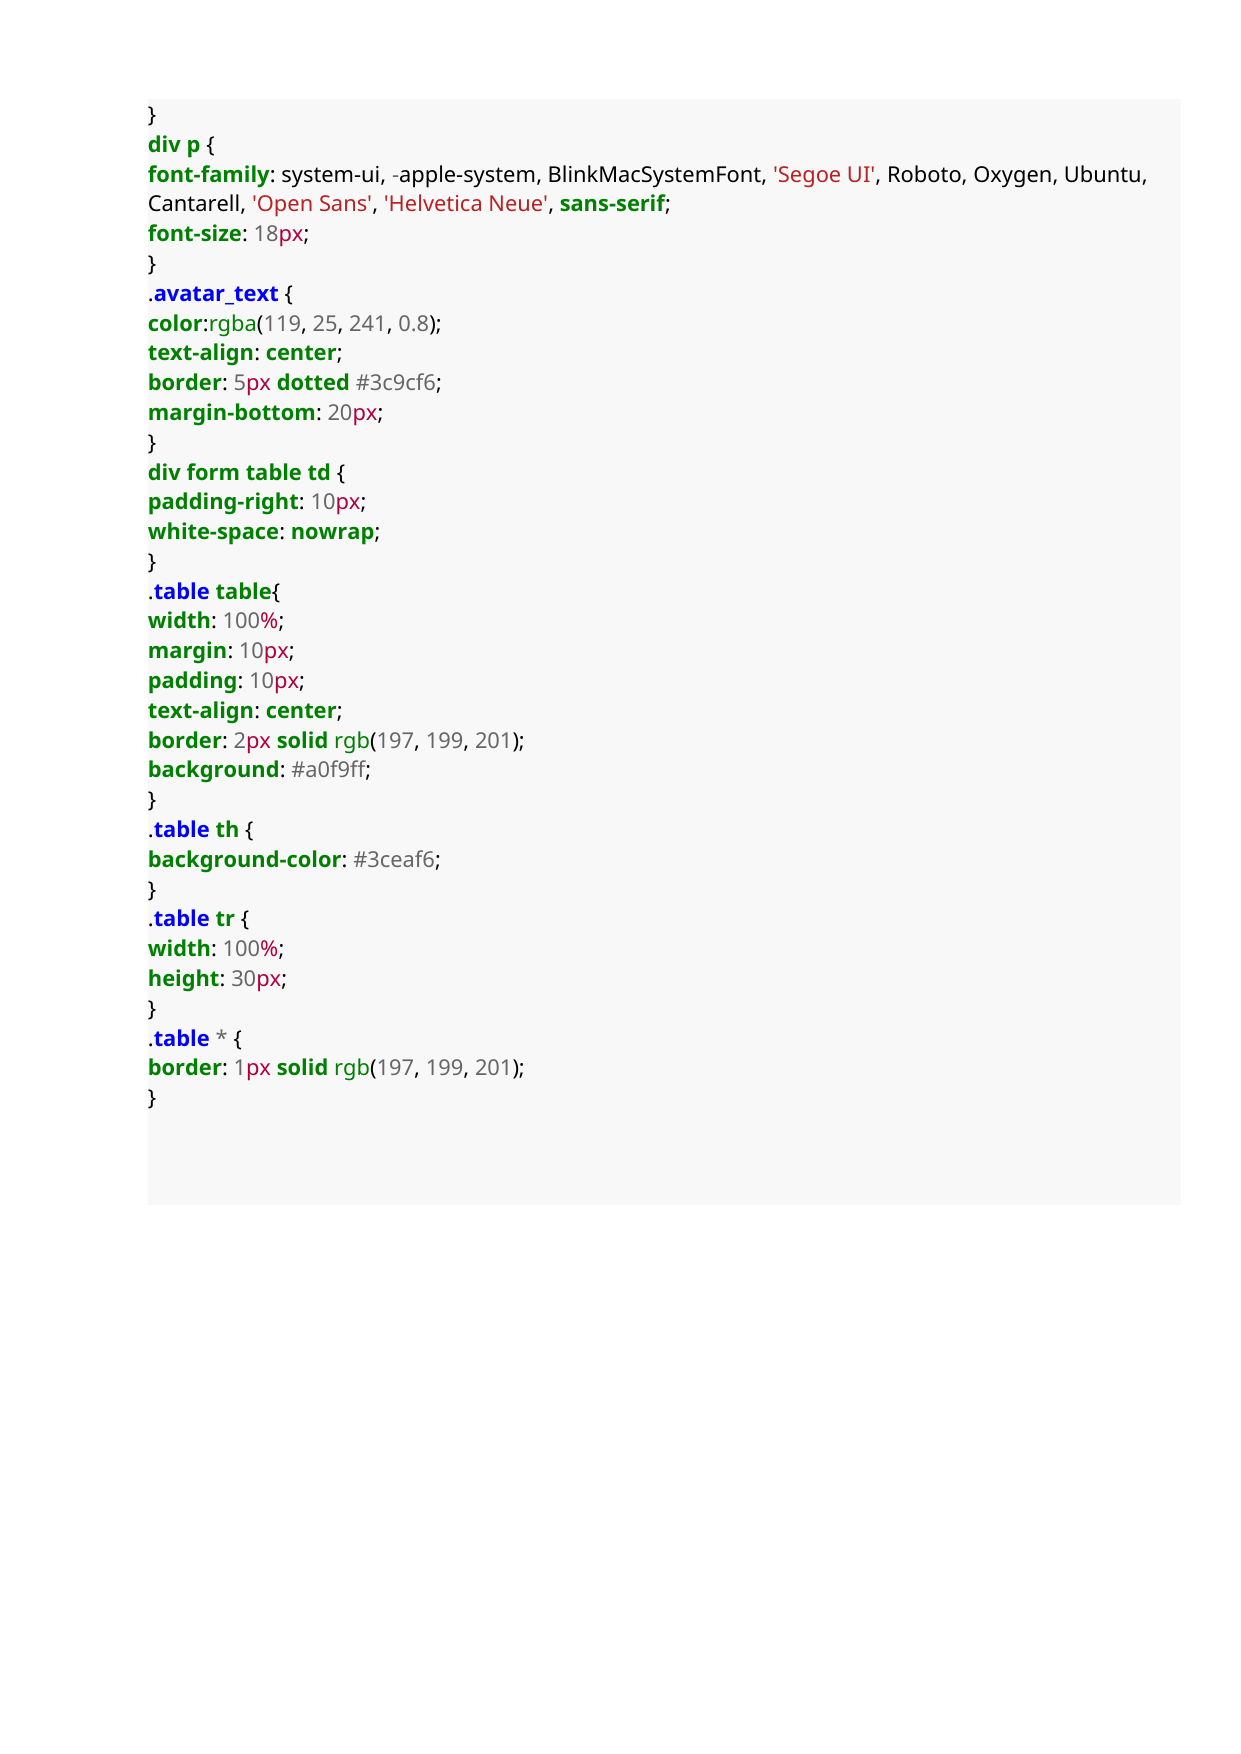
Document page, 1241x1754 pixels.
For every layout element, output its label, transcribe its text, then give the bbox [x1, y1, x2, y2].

text width: 100%; [148, 606, 1181, 635]
text color:rgba(119, 25, 241, 0.8); [148, 308, 1181, 337]
text margin: 10px; [148, 635, 1181, 665]
text height: 30px; [148, 963, 1181, 993]
text .avatar_text { [148, 278, 1181, 308]
text } [148, 1082, 1181, 1112]
text } [148, 874, 1181, 903]
text background: #a0f9ff; [148, 754, 1181, 784]
text background-color: #3ceaf6; [148, 844, 1181, 874]
text border: 2px solid rgb(197, 199, 201); [148, 725, 1181, 754]
text text-align: center; [148, 695, 1181, 725]
text border: 1px solid rgb(197, 199, 201); [148, 1052, 1181, 1082]
text font-size: 18px; [148, 218, 1181, 248]
text } [148, 546, 1181, 576]
text padding: 10px; [148, 665, 1181, 695]
text padding-right: 10px; [148, 486, 1181, 516]
text text-align: center; [148, 337, 1181, 367]
text font-family: system-ui, -apple-system, BlinkMacSystemFont, 'Segoe UI', Roboto, Oxygen, Ubuntu, Cantarell, 'Open Sans', 'Helvetica Neue', sans-serif; [148, 159, 1181, 218]
text } [148, 427, 1181, 457]
text .table table{ [148, 576, 1181, 606]
text margin-bottom: 20px; [148, 397, 1181, 427]
text .table th { [148, 814, 1181, 844]
text } [148, 993, 1181, 1023]
text div p { [148, 129, 1181, 159]
text white-space: nowrap; [148, 516, 1181, 546]
text .table tr { [148, 903, 1181, 933]
text } [148, 784, 1181, 814]
text } [148, 99, 1181, 129]
text border: 5px dotted #3c9cf6; [148, 367, 1181, 397]
text div form table td { [148, 457, 1181, 486]
text .table * { [148, 1023, 1181, 1052]
text width: 100%; [148, 933, 1181, 963]
text } [148, 248, 1181, 278]
